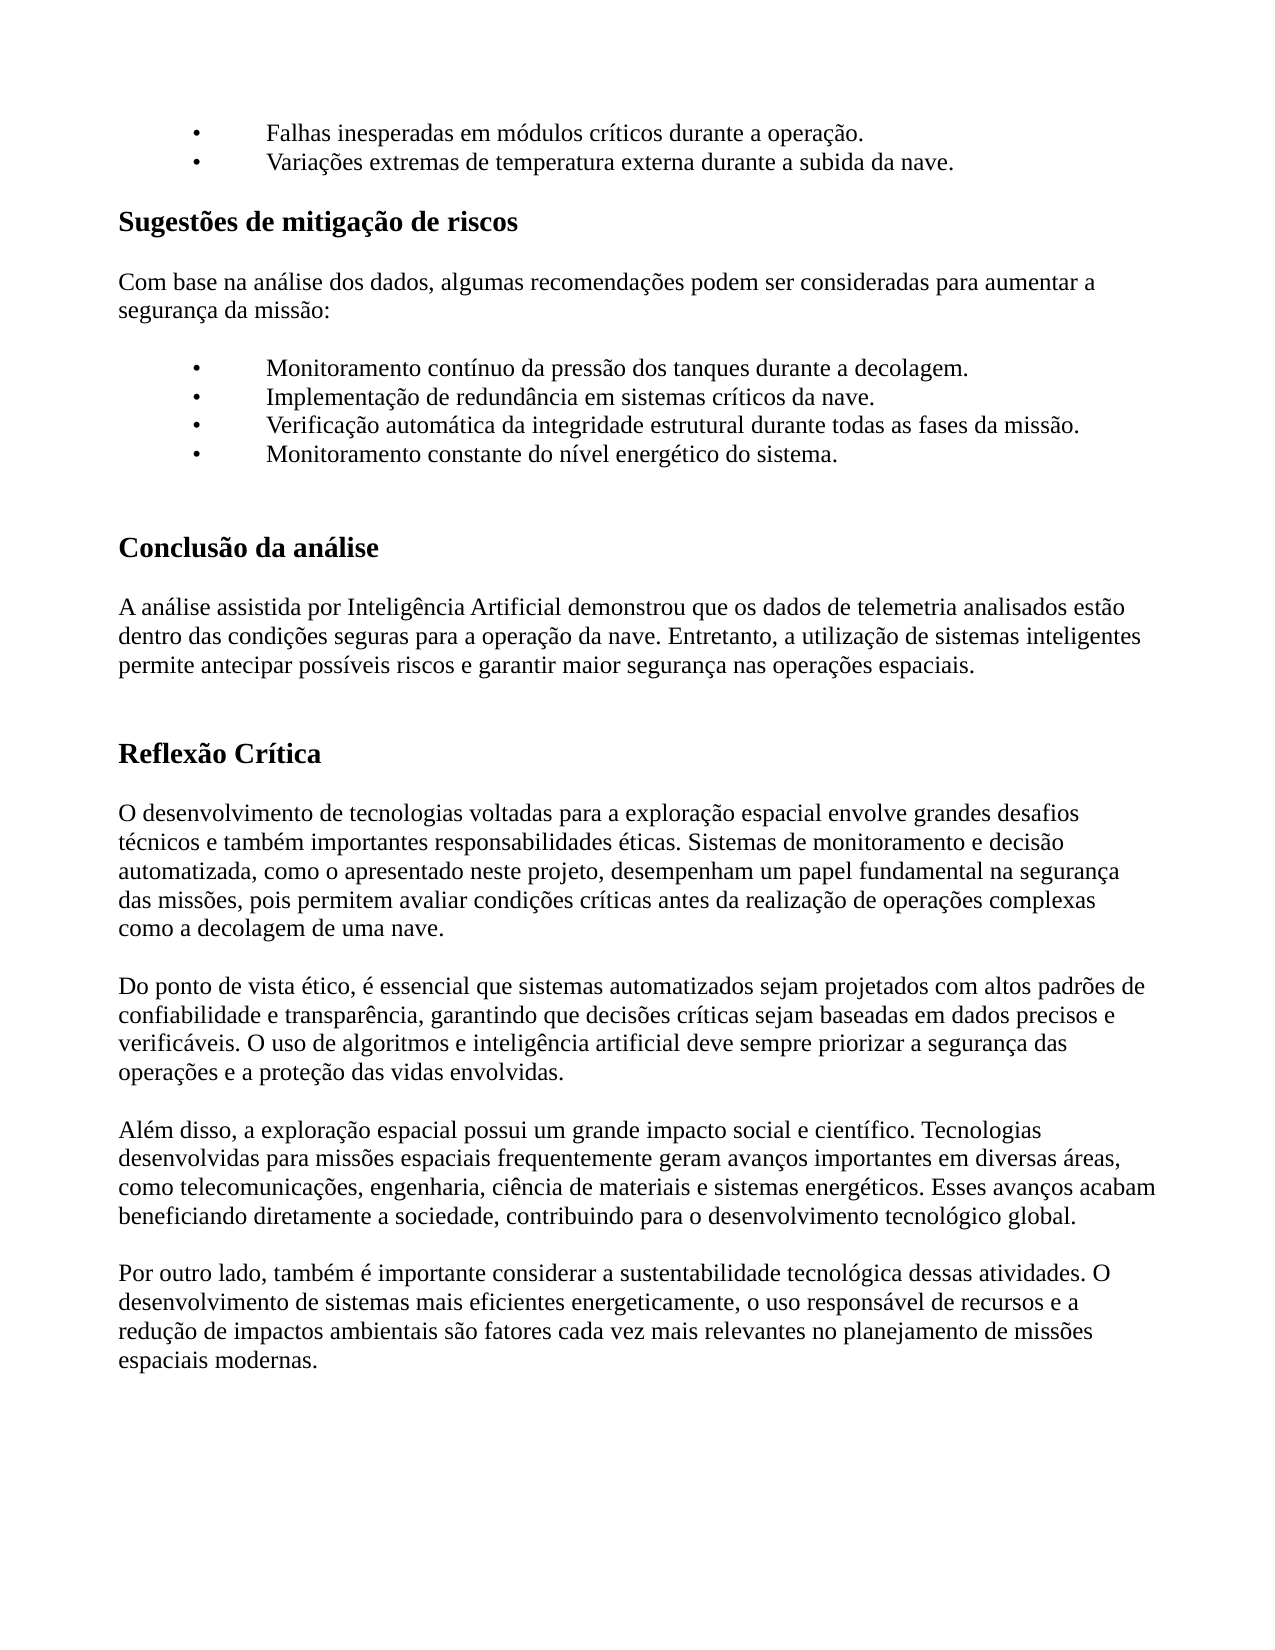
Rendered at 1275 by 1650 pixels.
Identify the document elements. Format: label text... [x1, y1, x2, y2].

text • Falhas inesperadas em módulos críticos durante a operação. [118, 118, 1157, 147]
text Além disso, a exploração espacial possui um grande impacto social e científico. Tecnologias desenvolvidas para missões espaciais frequentemente geram avanços importantes em diversas áreas, como telecomunicações, engenharia, ciência de materiais e sistemas energéticos. Esses avanços acabam beneficiando diretamente a sociedade, contribuindo para o desenvolvimento tecnológico global. [118, 1115, 1157, 1230]
text Por outro lado, também é importante considerar a sustentabilidade tecnológica dessas atividades. O desenvolvimento de sistemas mais eficientes energeticamente, o uso responsável de recursos e a redução de impactos ambientais são fatores cada vez mais relevantes no planejamento de missões espaciais modernas. [118, 1258, 1157, 1373]
text • Implementação de redundância em sistemas críticos da nave. [118, 382, 1157, 410]
text • Verificação automática da integridade estrutural durante todas as fases da missão. [118, 410, 1157, 439]
text Reflexão Crítica [118, 736, 1157, 770]
text Sugestões de mitigação de riscos [118, 204, 1157, 238]
text O desenvolvimento de tecnologias voltadas para a exploração espacial envolve grandes desafios técnicos e também importantes responsabilidades éticas. Sistemas de monitoramento e decisão automatizada, como o apresentado neste projeto, desempenham um papel fundamental na segurança das missões, pois permitem avaliar condições críticas antes da realização de operações complexas como a decolagem de uma nave. [118, 798, 1157, 942]
text • Variações extremas de temperatura externa durante a subida da nave. [118, 147, 1157, 176]
text Com base na análise dos dados, algumas recomendações podem ser consideradas para aumentar a segurança da missão: [118, 267, 1157, 324]
text Do ponto de vista ético, é essencial que sistemas automatizados sejam projetados com altos padrões de confiabilidade e transparência, garantindo que decisões críticas sejam baseadas em dados precisos e verificáveis. O uso de algoritmos e inteligência artificial deve sempre priorizar a segurança das operações e a proteção das vidas envolvidas. [118, 971, 1157, 1086]
text • Monitoramento constante do nível energético do sistema. [118, 439, 1157, 468]
text • Monitoramento contínuo da pressão dos tanques durante a decolagem. [118, 353, 1157, 382]
text A análise assistida por Inteligência Artificial demonstrou que os dados de telemetria analisados estão dentro das condições seguras para a operação da nave. Entretanto, a utilização de sistemas inteligentes permite antecipar possíveis riscos e garantir maior segurança nas operações espaciais. [118, 592, 1157, 679]
text Conclusão da análise [118, 530, 1157, 564]
